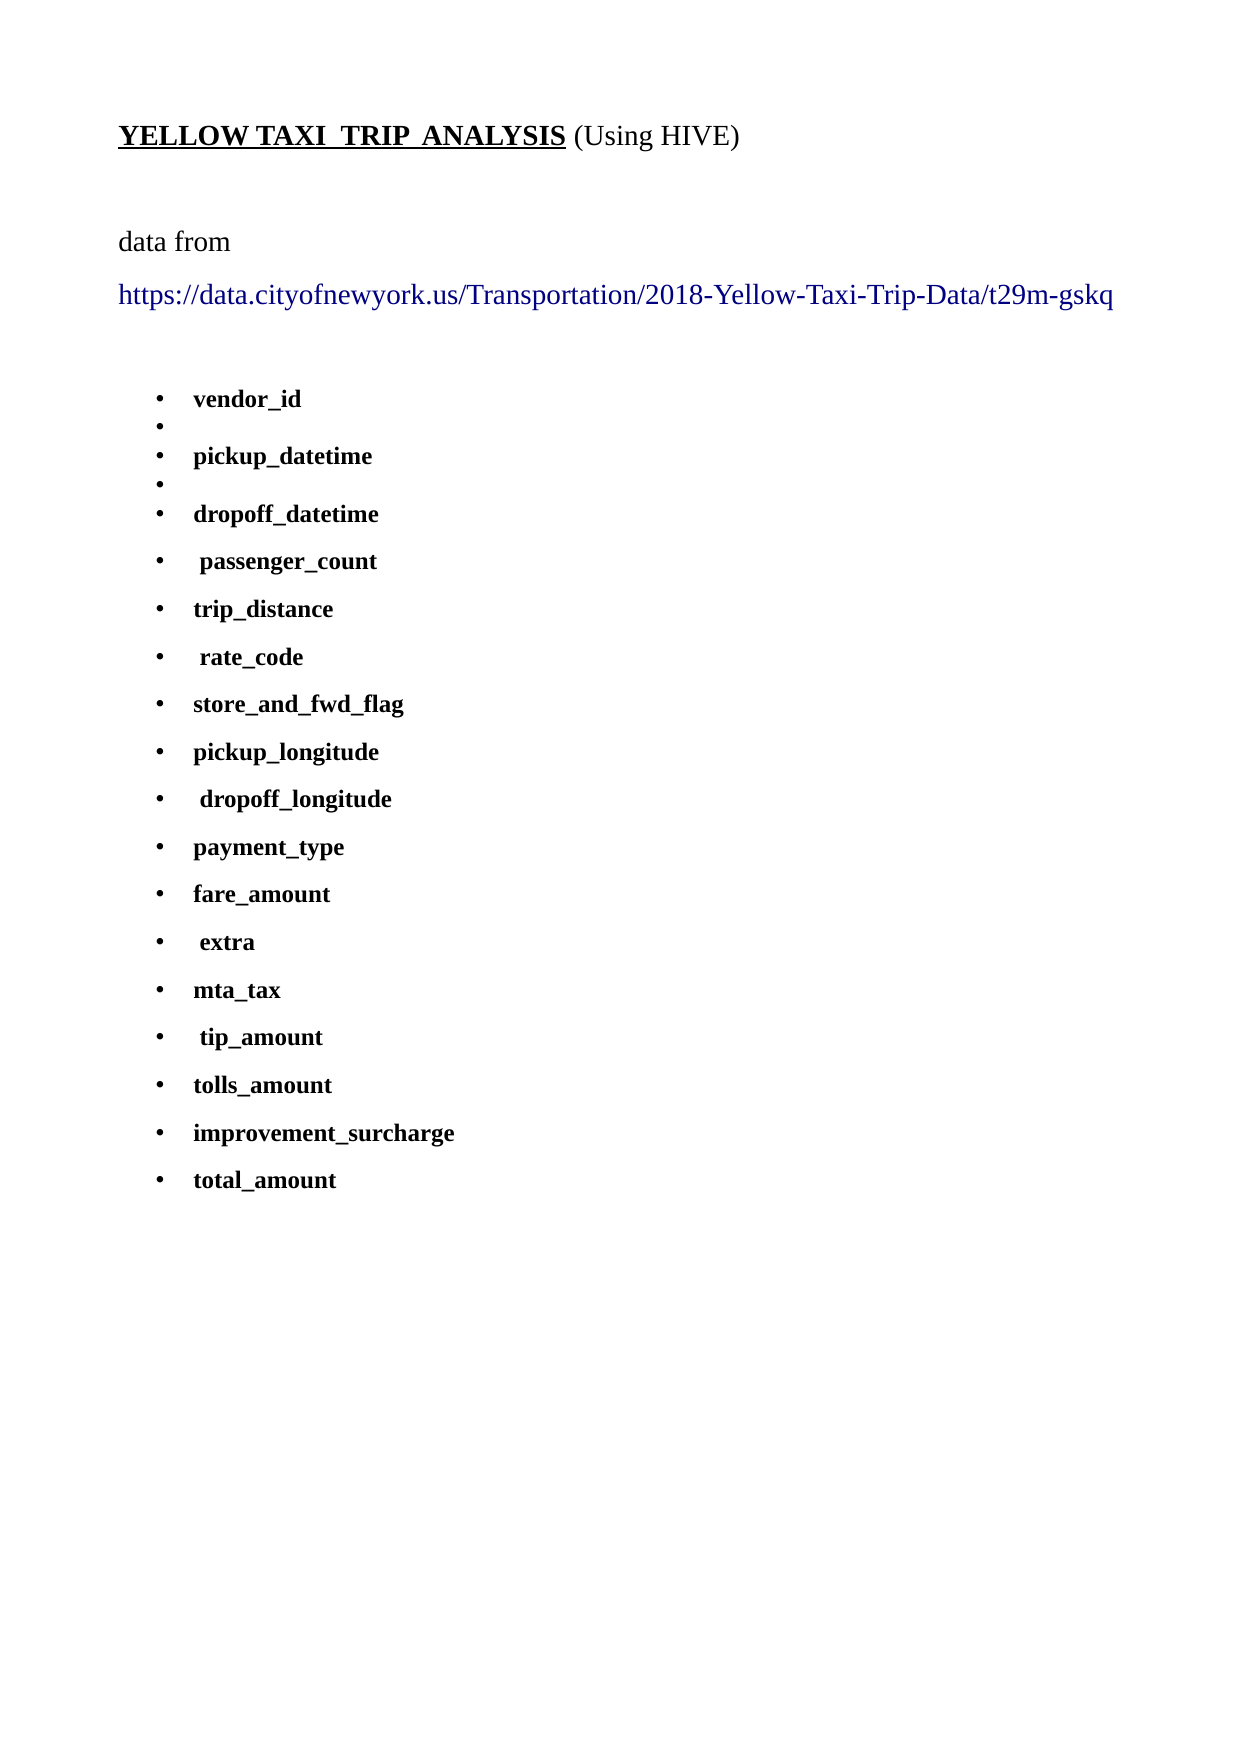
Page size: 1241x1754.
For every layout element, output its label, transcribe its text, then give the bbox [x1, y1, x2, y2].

list total_amount [156, 1165, 1122, 1194]
list tolls_amount [156, 1070, 1122, 1099]
text YELLOW TAXI TRIP ANALYSIS (Using HIVE) [118, 118, 1122, 152]
list fare_amount [156, 879, 1122, 908]
list improvement_surcharge [156, 1118, 1122, 1146]
list payment_type [156, 832, 1122, 861]
list dropoff_longitude [156, 784, 1122, 813]
list pickup_datetime [156, 441, 1122, 470]
list extra [156, 927, 1122, 956]
list passenger_count [156, 546, 1122, 575]
list trip_distance [156, 594, 1122, 623]
text https://data.cityofnewyork.us/Transportation/2018-Yellow-Taxi-Trip-Data/t29m-gskq [118, 277, 1122, 311]
text data from [118, 224, 1122, 258]
list tip_amount [156, 1022, 1122, 1051]
list mta_tax [156, 975, 1122, 1003]
list vendor_id [156, 384, 1122, 412]
list store_and_fwd_flag [156, 689, 1122, 718]
list pickup_longitude [156, 737, 1122, 766]
list dropoff_datetime [156, 499, 1122, 527]
list rate_code [156, 642, 1122, 670]
